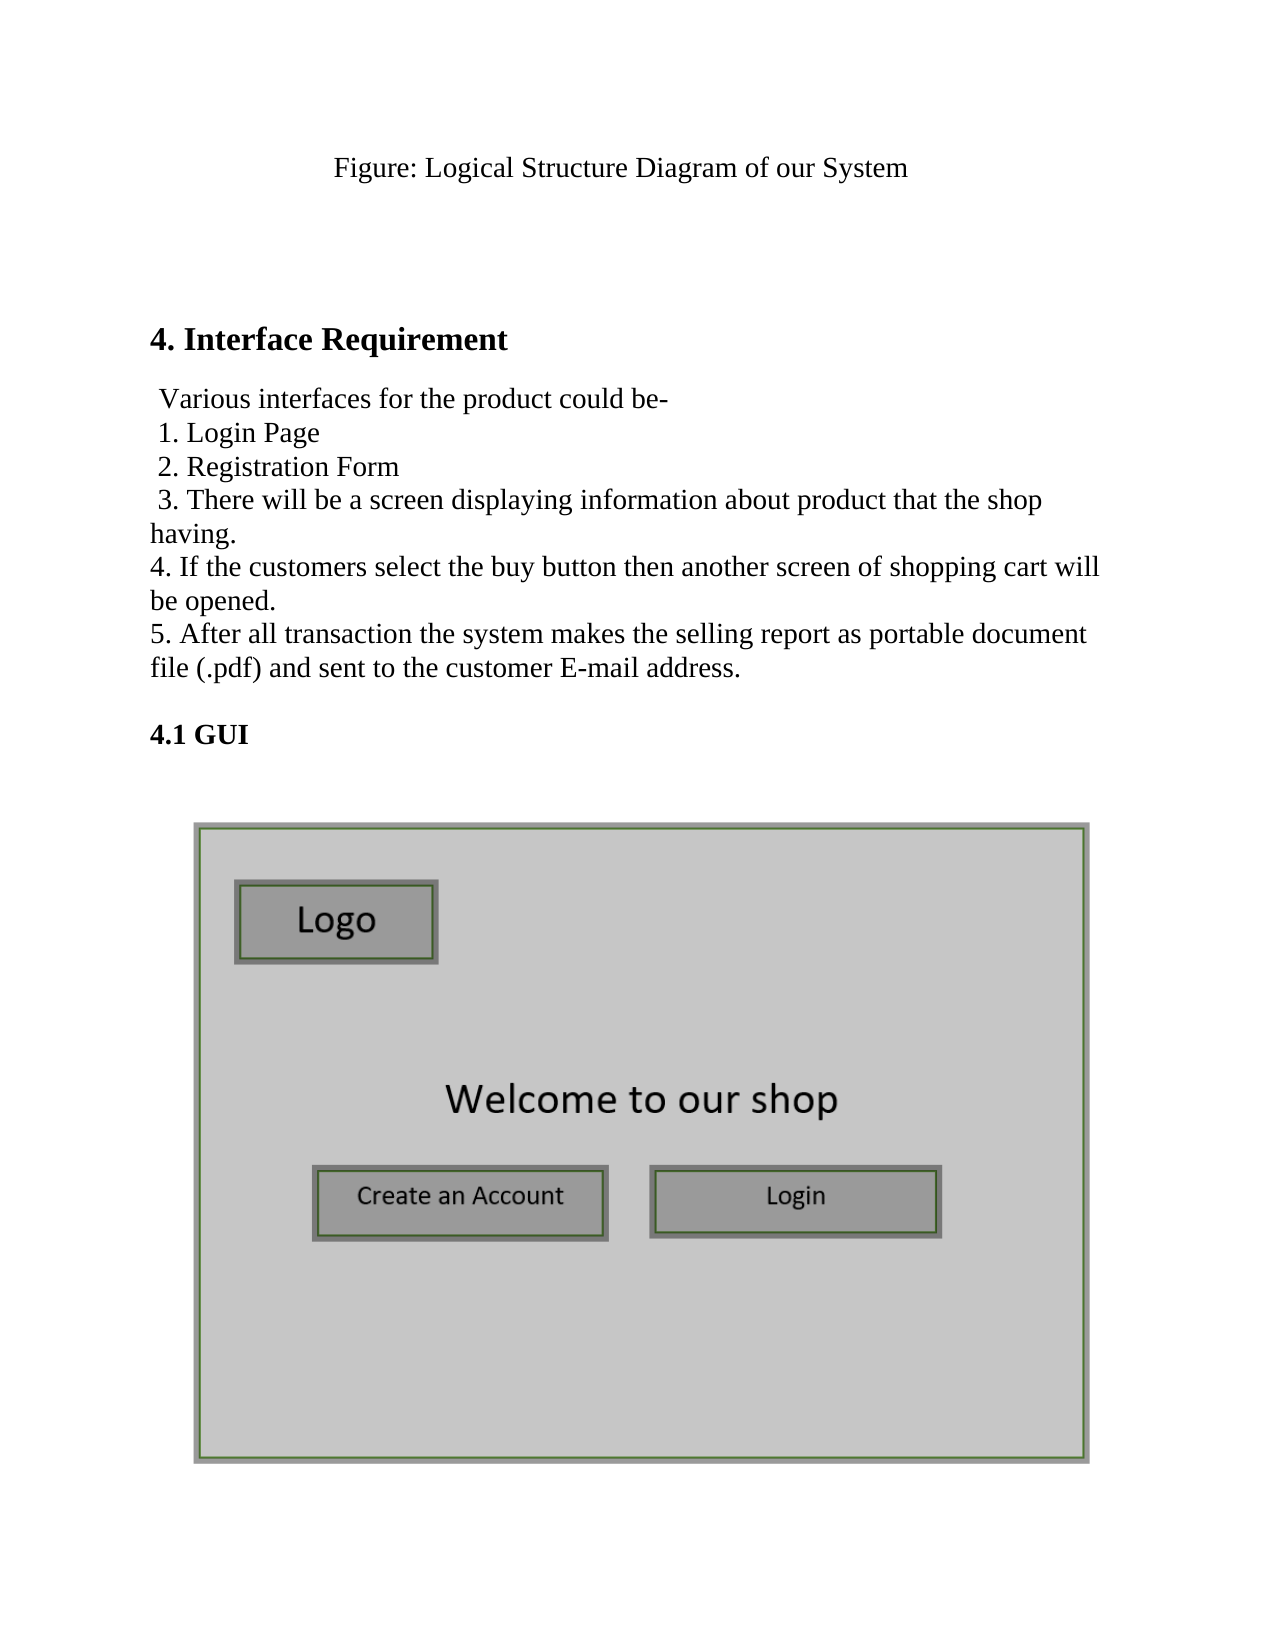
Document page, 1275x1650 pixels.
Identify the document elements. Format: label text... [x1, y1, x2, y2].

text 5. After all transaction the system makes the selling report as portable document file (.pdf) and sent to the customer E-mail address. [150, 616, 1125, 683]
text Various interfaces for the product could be- [150, 377, 1125, 415]
text 4. If the customers select the buy button then another screen of shopping cart will be opened. [150, 549, 1125, 616]
text 2. Registration Form [150, 449, 1125, 482]
text 1. Login Page [150, 415, 1125, 449]
text 4.1 GUI [150, 717, 1125, 751]
text 3. There will be a screen displaying information about product that the shop having. [150, 482, 1125, 549]
text 4. Interface Requirement [150, 319, 1125, 357]
text Figure: Logical Structure Diagram of our System [187, 150, 1125, 183]
picture [150, 784, 1125, 1497]
